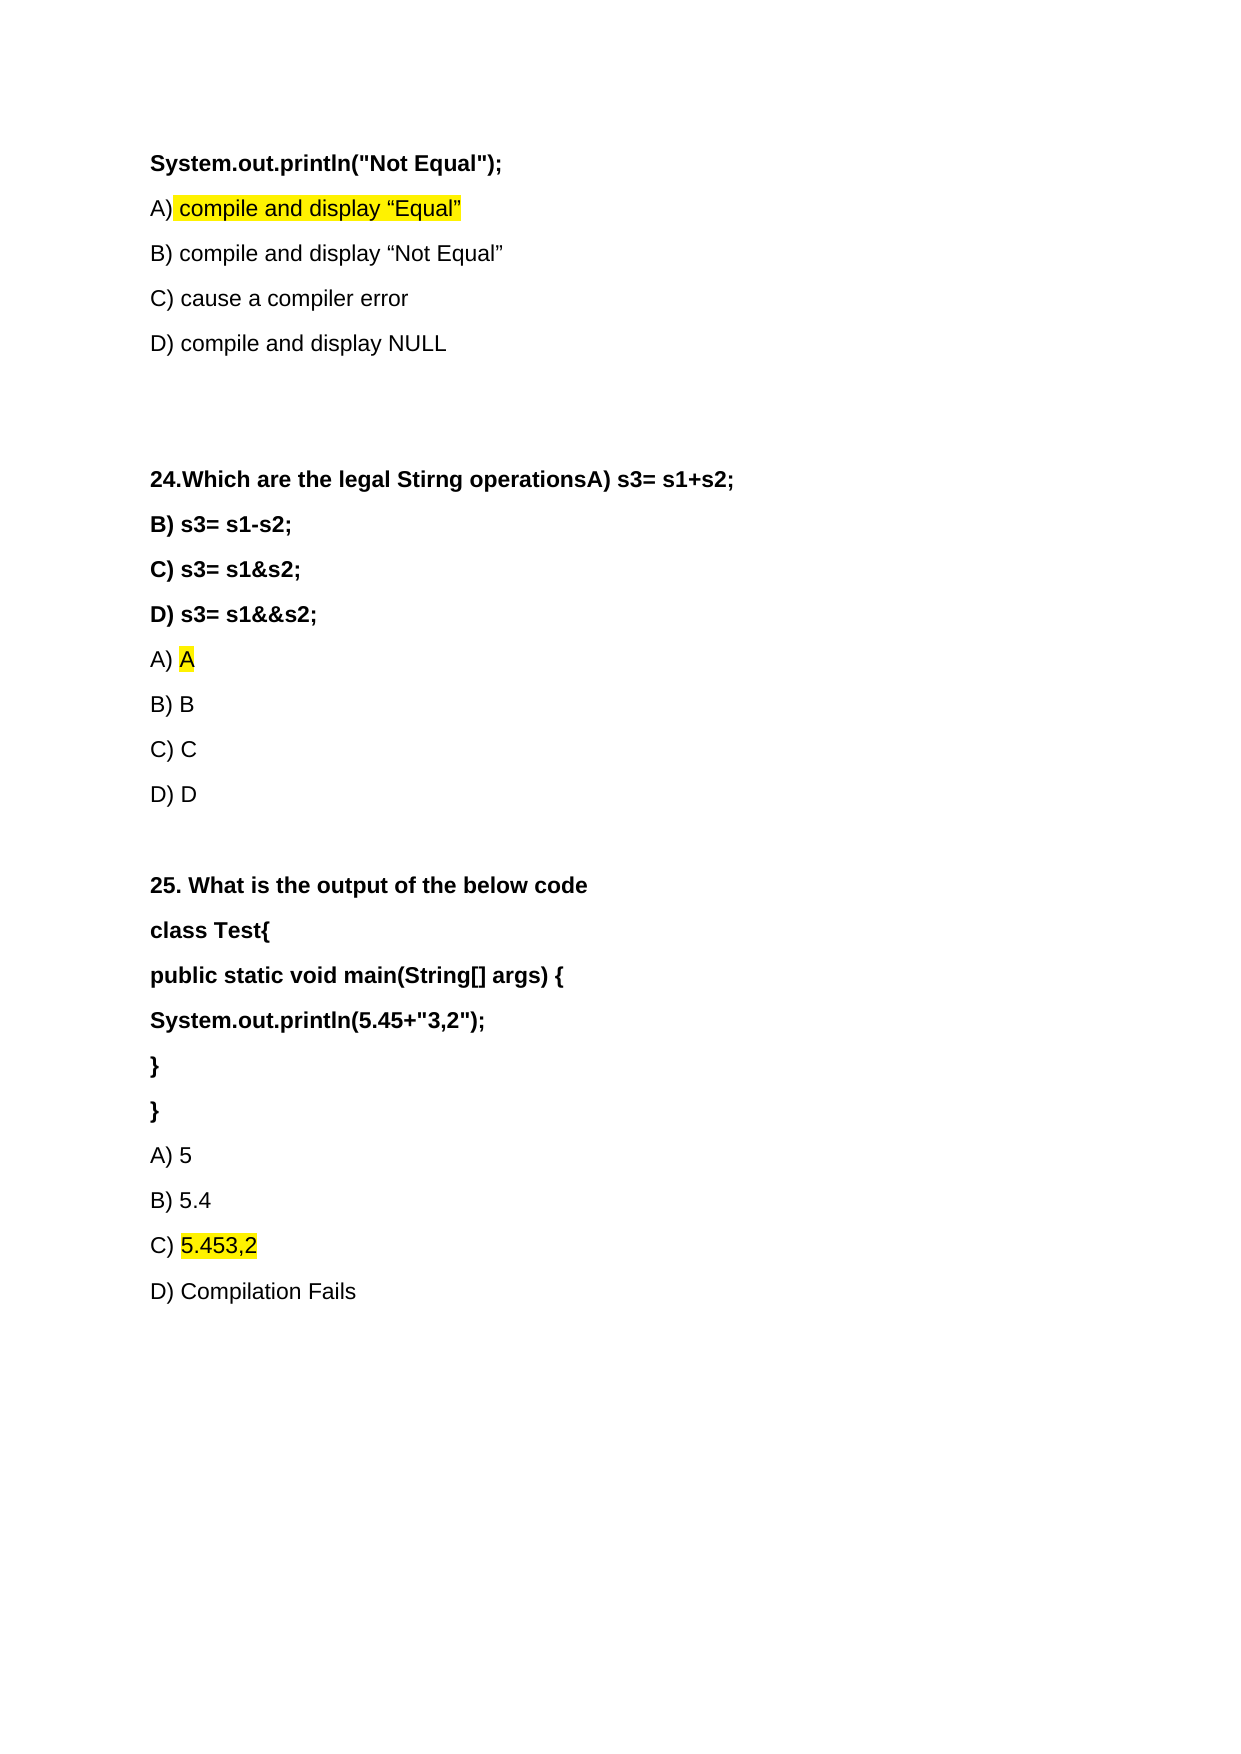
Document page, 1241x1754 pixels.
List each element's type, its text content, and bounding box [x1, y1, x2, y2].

text D) compile and display NULL [150, 330, 1090, 357]
text D) s3= s1&&s2; [150, 601, 1090, 627]
text A) A [150, 646, 1090, 672]
text B) s3= s1-s2; [150, 511, 1090, 537]
text } [150, 1052, 1090, 1078]
text D) Compilation Fails [150, 1278, 1090, 1304]
text C) cause a compiler error [150, 285, 1090, 312]
text B) B [150, 691, 1090, 718]
text A) compile and display “Equal” [150, 195, 1090, 221]
text 24.Which are the legal Stirng operationsA) s3= s1+s2; [150, 466, 1090, 492]
text 25. What is the output of the below code [150, 872, 1090, 898]
text D) D [150, 781, 1090, 808]
text A) 5 [150, 1142, 1090, 1169]
text B) compile and display “Not Equal” [150, 240, 1090, 267]
text } [150, 1097, 1090, 1123]
text public static void main(String[] args) { [150, 962, 1090, 988]
text B) 5.4 [150, 1187, 1090, 1214]
text class Test{ [150, 917, 1090, 943]
text System.out.println(5.45+"3,2"); [150, 1007, 1090, 1033]
text C) 5.453,2 [150, 1232, 1090, 1259]
text C) C [150, 736, 1090, 763]
text C) s3= s1&s2; [150, 556, 1090, 582]
text System.out.println("Not Equal"); [150, 150, 1090, 176]
